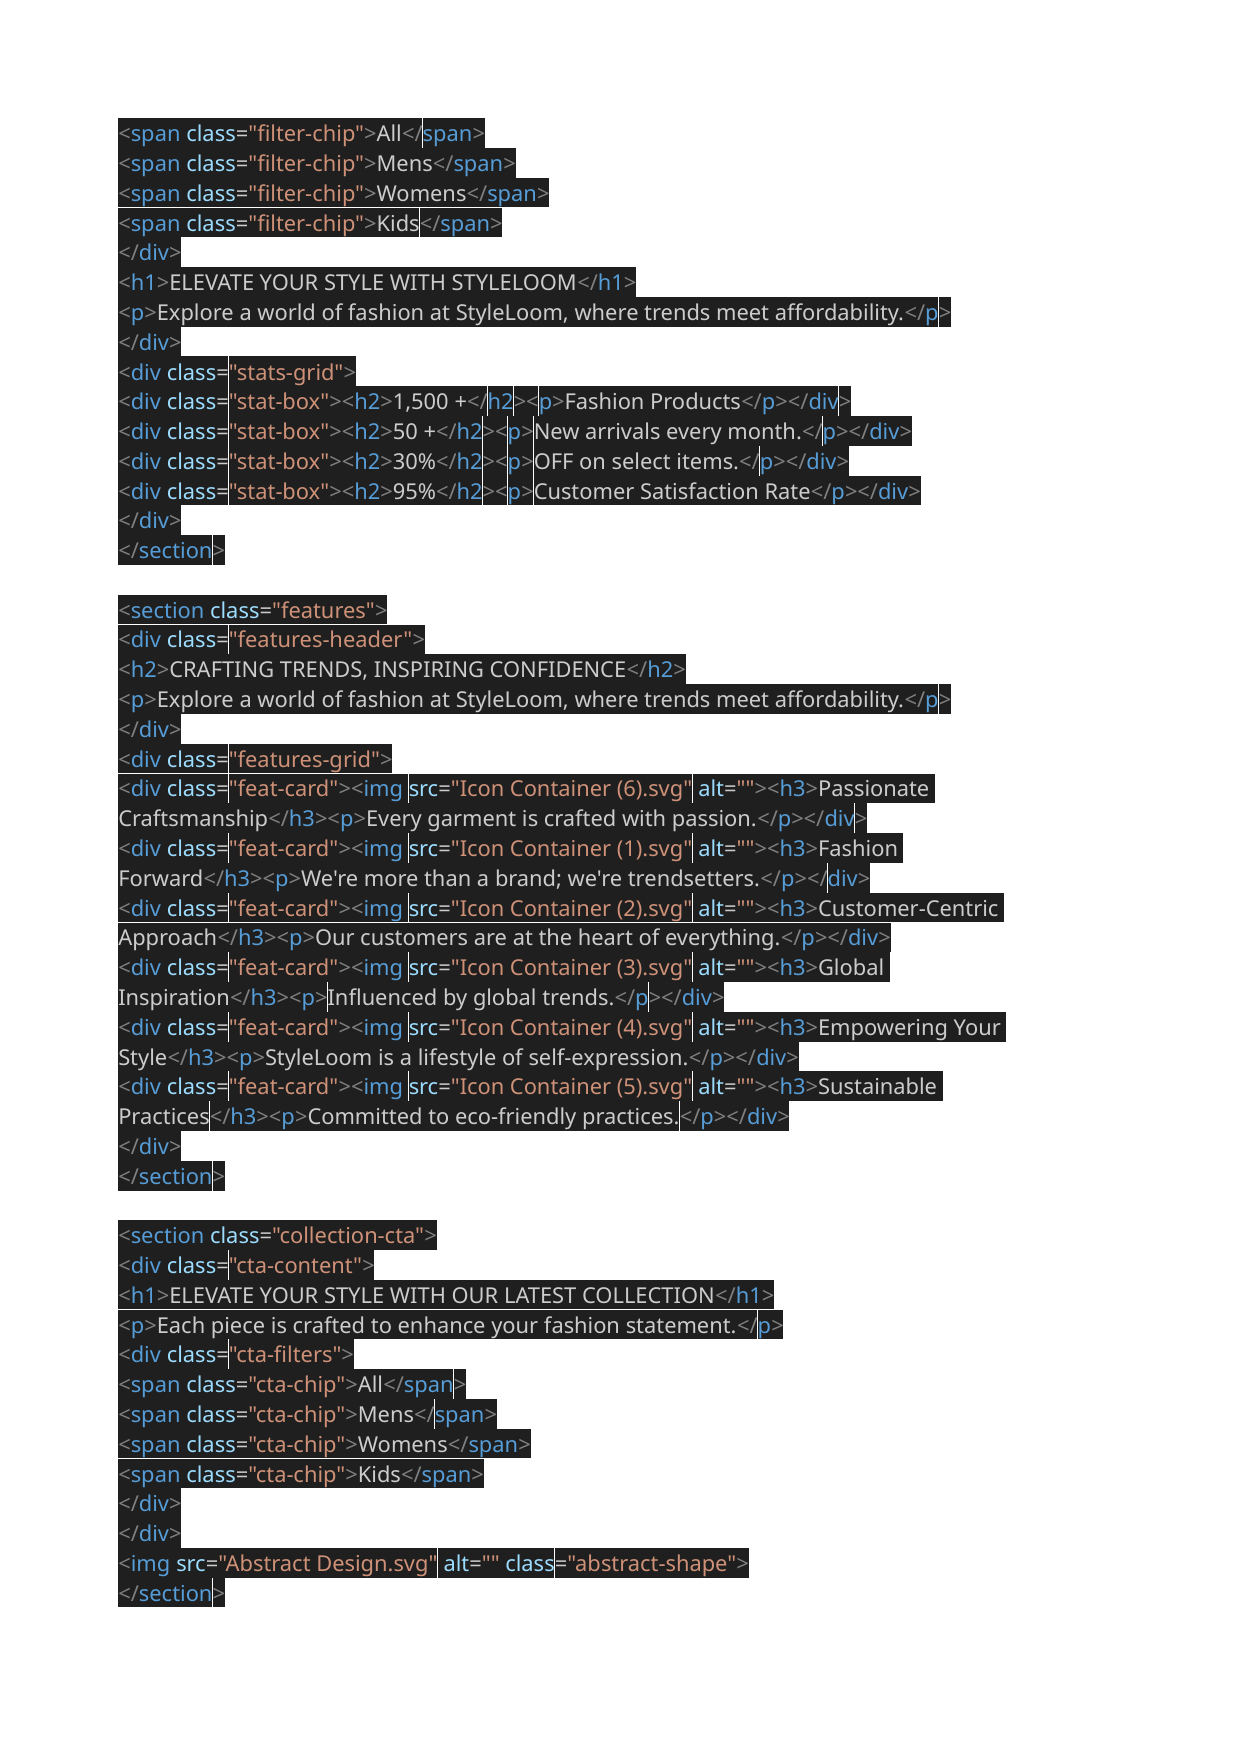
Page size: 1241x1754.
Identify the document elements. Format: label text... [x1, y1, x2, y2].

text <img src="Abstract Design.svg" alt="" class="abstract-shape"> [118, 1548, 1122, 1578]
text <section class="features"> [118, 595, 1122, 624]
text <h1>ELEVATE YOUR STYLE WITH OUR LATEST COLLECTION</h1> [118, 1280, 1122, 1309]
text <div class="feat-card"><img src="Icon Container (5).svg" alt=""><h3>Sustainable Practices</h3><p>Committed to eco-friendly practices.</p></div> [118, 1071, 1122, 1131]
text <span class="cta-chip">Kids</span> [118, 1458, 1122, 1488]
text </div> [118, 237, 1122, 267]
text <span class="cta-chip">All</span> [118, 1369, 1122, 1399]
text <p>Explore a world of fashion at StyleLoom, where trends meet affordability.</p> [118, 297, 1122, 327]
text <span class="cta-chip">Mens</span> [118, 1399, 1122, 1429]
text <h1>ELEVATE YOUR STYLE WITH STYLELOOM</h1> [118, 267, 1122, 297]
text <div class="stats-grid"> [118, 356, 1122, 386]
text </div> [118, 714, 1122, 744]
text <div class="features-grid"> [118, 744, 1122, 773]
text <div class="feat-card"><img src="Icon Container (2).svg" alt=""><h3>Customer-Centric Approach</h3><p>Our customers are at the heart of everything.</p></div> [118, 893, 1122, 952]
text </div> [118, 1488, 1122, 1518]
text <div class="feat-card"><img src="Icon Container (6).svg" alt=""><h3>Passionate Craftsmanship</h3><p>Every garment is crafted with passion.</p></div> [118, 773, 1122, 833]
text <div class="feat-card"><img src="Icon Container (3).svg" alt=""><h3>Global Inspiration</h3><p>Influenced by global trends.</p></div> [118, 952, 1122, 1012]
text <span class="filter-chip">All</span> [118, 118, 1122, 148]
text <span class="filter-chip">Mens</span> [118, 148, 1122, 178]
text <div class="stat-box"><h2>30%</h2><p>OFF on select items.</p></div> [118, 446, 1122, 476]
text </section> [118, 1161, 1122, 1191]
text <p>Explore a world of fashion at StyleLoom, where trends meet affordability.</p> [118, 684, 1122, 714]
text </div> [118, 1518, 1122, 1548]
text <div class="stat-box"><h2>1,500 +</h2><p>Fashion Products</p></div> [118, 386, 1122, 416]
text <div class="stat-box"><h2>50 +</h2><p>New arrivals every month.</p></div> [118, 416, 1122, 446]
text </div> [118, 505, 1122, 535]
text </div> [118, 327, 1122, 356]
text </section> [118, 1578, 1122, 1607]
text <div class="features-header"> [118, 624, 1122, 654]
text <div class="cta-filters"> [118, 1339, 1122, 1369]
text <div class="stat-box"><h2>95%</h2><p>Customer Satisfaction Rate</p></div> [118, 476, 1122, 505]
text <section class="collection-cta"> [118, 1220, 1122, 1250]
text </section> [118, 535, 1122, 565]
text <div class="feat-card"><img src="Icon Container (1).svg" alt=""><h3>Fashion Forward</h3><p>We're more than a brand; we're trendsetters.</p></div> [118, 833, 1122, 893]
text <div class="feat-card"><img src="Icon Container (4).svg" alt=""><h3>Empowering Your Style</h3><p>StyleLoom is a lifestyle of self-expression.</p></div> [118, 1012, 1122, 1071]
text <p>Each piece is crafted to enhance your fashion statement.</p> [118, 1309, 1122, 1339]
text <span class="filter-chip">Kids</span> [118, 207, 1122, 237]
text <h2>CRAFTING TRENDS, INSPIRING CONFIDENCE</h2> [118, 654, 1122, 684]
text <span class="cta-chip">Womens</span> [118, 1429, 1122, 1458]
text <span class="filter-chip">Womens</span> [118, 178, 1122, 207]
text </div> [118, 1131, 1122, 1161]
text <div class="cta-content"> [118, 1250, 1122, 1280]
